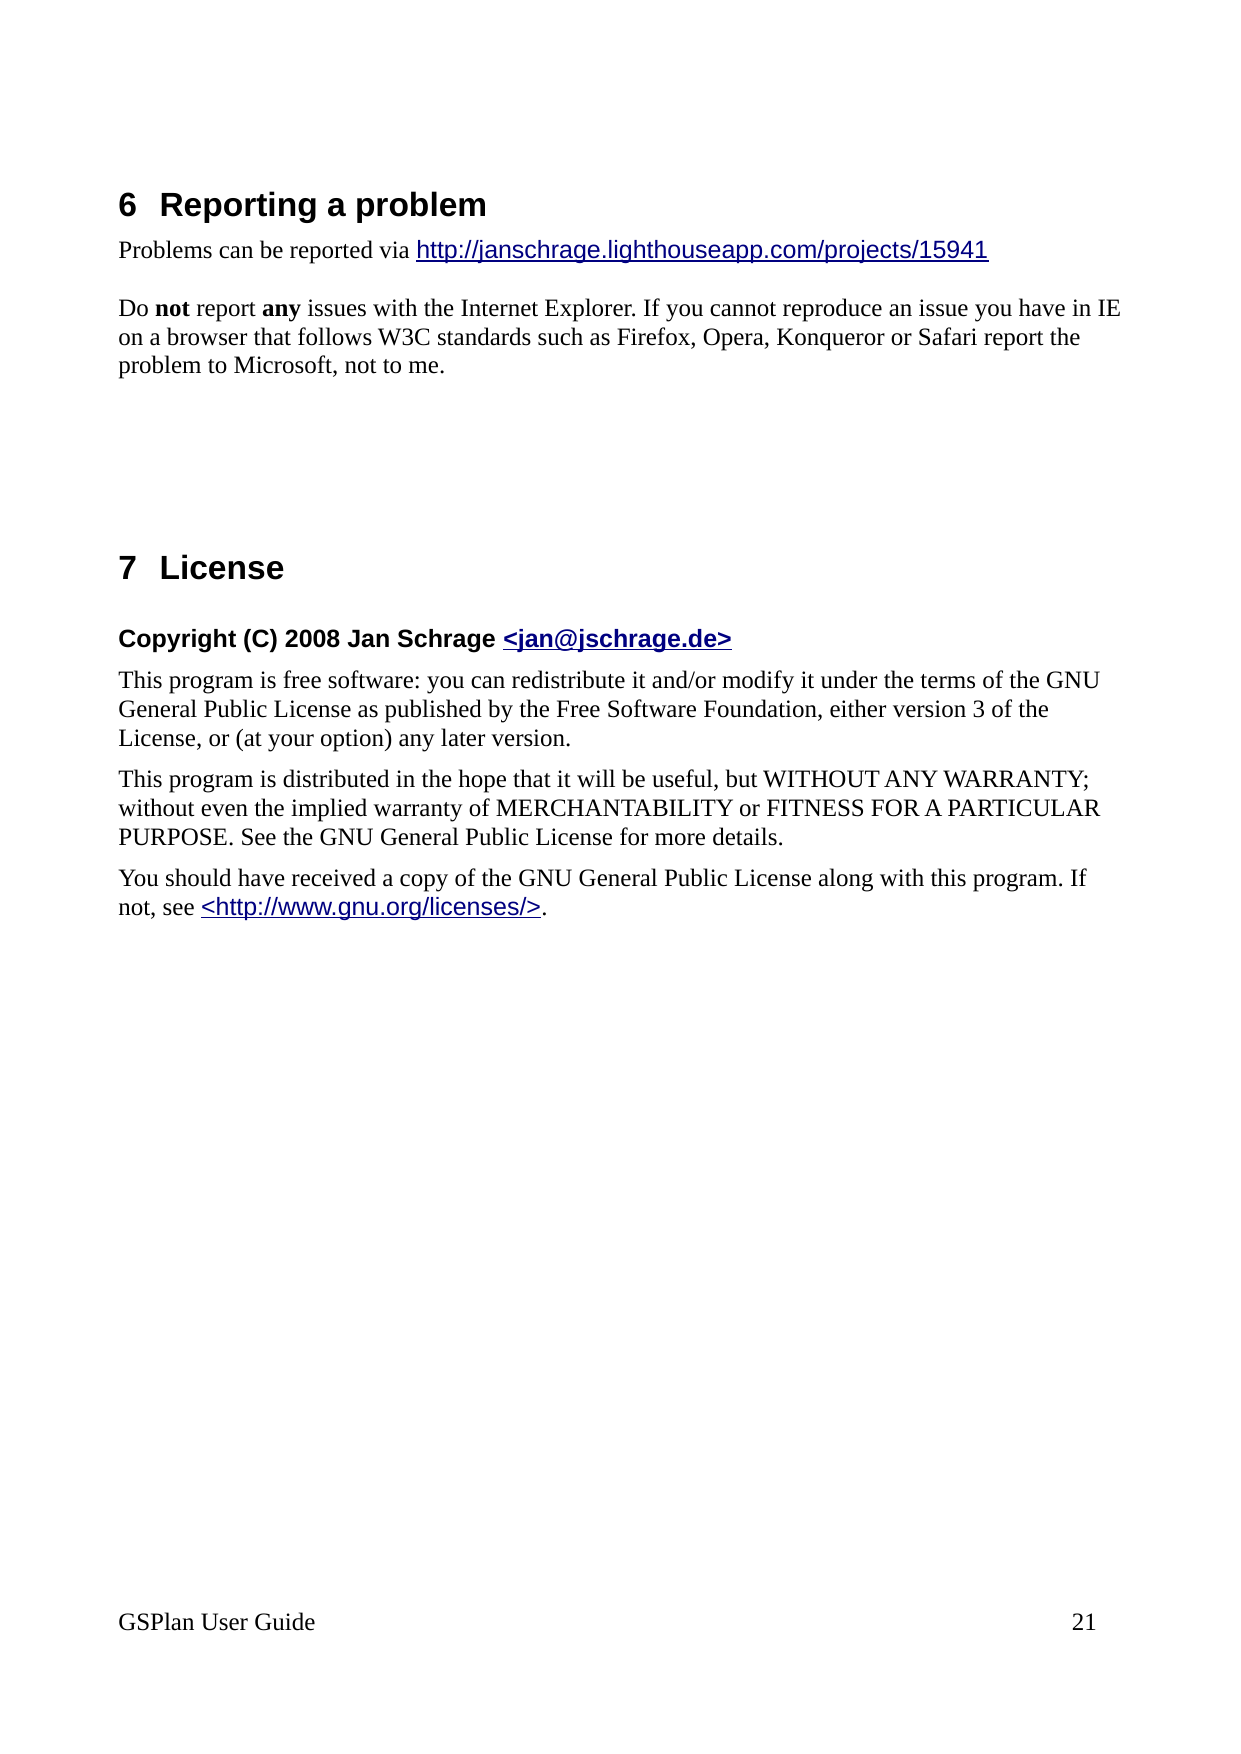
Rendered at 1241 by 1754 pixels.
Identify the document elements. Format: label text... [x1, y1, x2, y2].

text You should have received a copy of the GNU General Public License along with this program. If not, see <http://www.gnu.org/licenses/>. [118, 863, 1122, 921]
text Do not report any issues with the Internet Explorer. If you cannot reproduce an issue you have in IE on a browser that follows W3C standards such as Firefox, Opera, Konqueror or Safari report the problem to Microsoft, not to me. [118, 293, 1122, 379]
text Copyright (C) 2008 Jan Schrage <jan@jschrage.de> [118, 624, 1122, 653]
text Problems can be reported via http://janschrage.lighthouseapp.com/projects/15941 [118, 236, 1122, 264]
subtitle License [118, 548, 1122, 587]
text This program is distributed in the hope that it will be useful, but WITHOUT ANY WARRANTY; without even the implied warranty of MERCHANTABILITY or FITNESS FOR A PARTICULAR PURPOSE. See the GNU General Public License for more details. [118, 764, 1122, 851]
subtitle Reporting a problem [118, 184, 1122, 223]
text This program is free software: you can redistribute it and/or modify it under the terms of the GNU General Public License as published by the Free Software Foundation, either version 3 of the License, or (at your option) any later version. [118, 666, 1122, 752]
